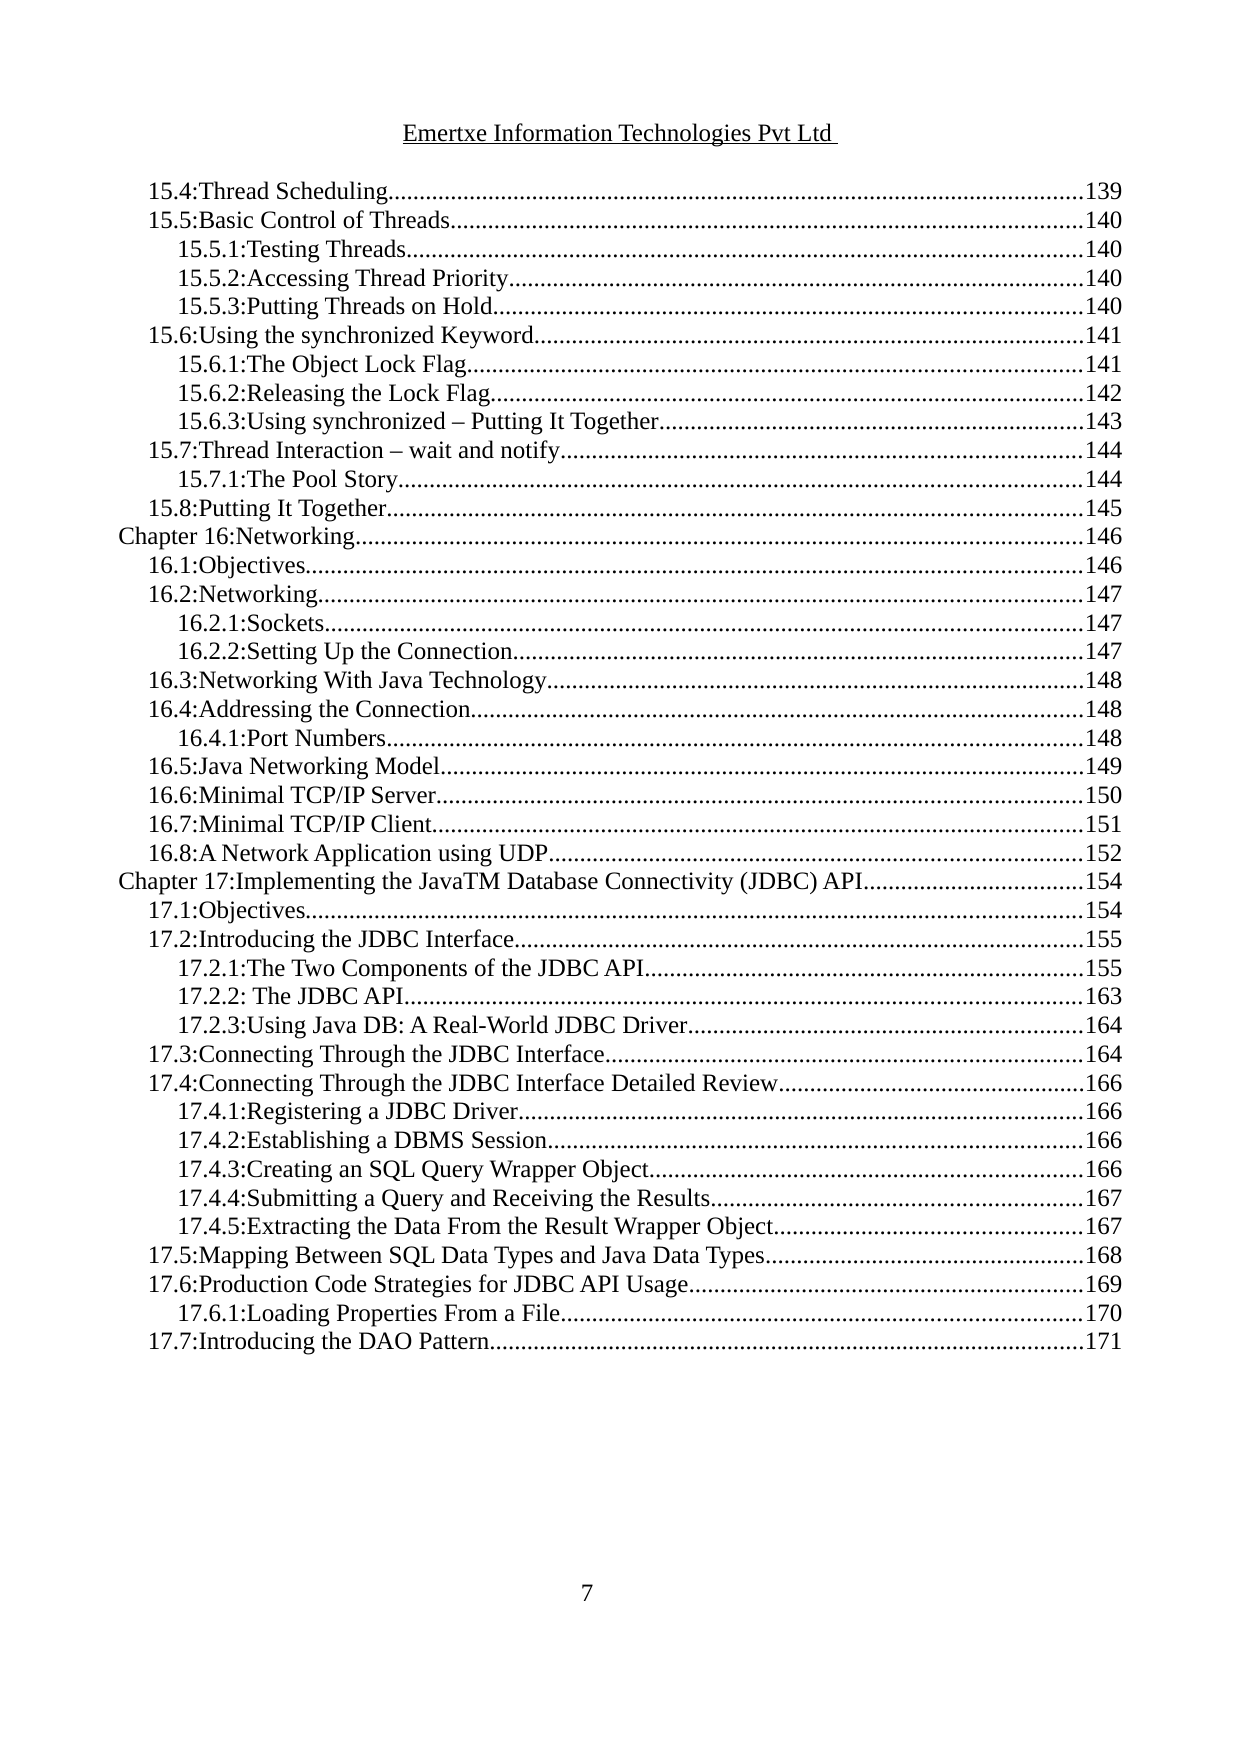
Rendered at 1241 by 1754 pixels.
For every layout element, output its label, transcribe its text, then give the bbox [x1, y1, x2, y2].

text 16.4:Addressing the Connection 148 [148, 694, 1122, 723]
text 17.6:Production Code Strategies for JDBC API Usage 169 [148, 1269, 1122, 1298]
text 17.5:Mapping Between SQL Data Types and Java Data Types 168 [148, 1240, 1122, 1269]
text 15.5.3:Putting Threads on Hold 140 [177, 291, 1122, 320]
text 17.4.1:Registering a JDBC Driver 166 [177, 1096, 1122, 1125]
text 15.5:Basic Control of Threads 140 [148, 205, 1122, 234]
text 15.8:Putting It Together 145 [148, 493, 1122, 521]
text 16.4.1:Port Numbers 148 [177, 723, 1122, 751]
text 17.6.1:Loading Properties From a File 170 [177, 1298, 1122, 1326]
text 15.7:Thread Interaction – wait and notify 144 [148, 435, 1122, 464]
text 15.4:Thread Scheduling 139 [148, 176, 1122, 205]
text 16.2.1:Sockets 147 [177, 608, 1122, 636]
text 16.2:Networking 147 [148, 579, 1122, 608]
text Chapter 17:Implementing the JavaTM Database Connectivity (JDBC) API 154 [118, 866, 1122, 895]
text 17.2:Introducing the JDBC Interface 155 [148, 924, 1122, 953]
text 17.4.5:Extracting the Data From the Result Wrapper Object 167 [177, 1211, 1122, 1240]
text 16.3:Networking With Java Technology 148 [148, 665, 1122, 694]
text 17.4.4:Submitting a Query and Receiving the Results 167 [177, 1183, 1122, 1211]
text 16.6:Minimal TCP/IP Server 150 [148, 780, 1122, 809]
text Chapter 16:Networking 146 [118, 521, 1122, 550]
text 17.4.3:Creating an SQL Query Wrapper Object 166 [177, 1154, 1122, 1183]
text 16.5:Java Networking Model 149 [148, 751, 1122, 780]
text 15.5.2:Accessing Thread Priority 140 [177, 263, 1122, 291]
text 15.7.1:The Pool Story 144 [177, 464, 1122, 493]
text 16.8:A Network Application using UDP 152 [148, 838, 1122, 866]
text 15.6.1:The Object Lock Flag 141 [177, 349, 1122, 378]
text 16.1:Objectives 146 [148, 550, 1122, 579]
text 17.7:Introducing the DAO Pattern 171 [148, 1326, 1122, 1355]
text 15.5.1:Testing Threads 140 [177, 234, 1122, 263]
text 15.6.2:Releasing the Lock Flag 142 [177, 378, 1122, 406]
text 17.1:Objectives 154 [148, 895, 1122, 924]
text 16.2.2:Setting Up the Connection 147 [177, 636, 1122, 665]
text 17.4:Connecting Through the JDBC Interface Detailed Review 166 [148, 1068, 1122, 1096]
text 17.3:Connecting Through the JDBC Interface 164 [148, 1039, 1122, 1068]
text 17.2.1:The Two Components of the JDBC API 155 [177, 953, 1122, 981]
text 17.2.3:Using Java DB: A Real-World JDBC Driver 164 [177, 1010, 1122, 1039]
text 16.7:Minimal TCP/IP Client 151 [148, 809, 1122, 838]
text 17.2.2: The JDBC API 163 [177, 981, 1122, 1010]
text 15.6:Using the synchronized Keyword 141 [148, 320, 1122, 349]
text 17.4.2:Establishing a DBMS Session 166 [177, 1125, 1122, 1154]
text 15.6.3:Using synchronized – Putting It Together 143 [177, 406, 1122, 435]
